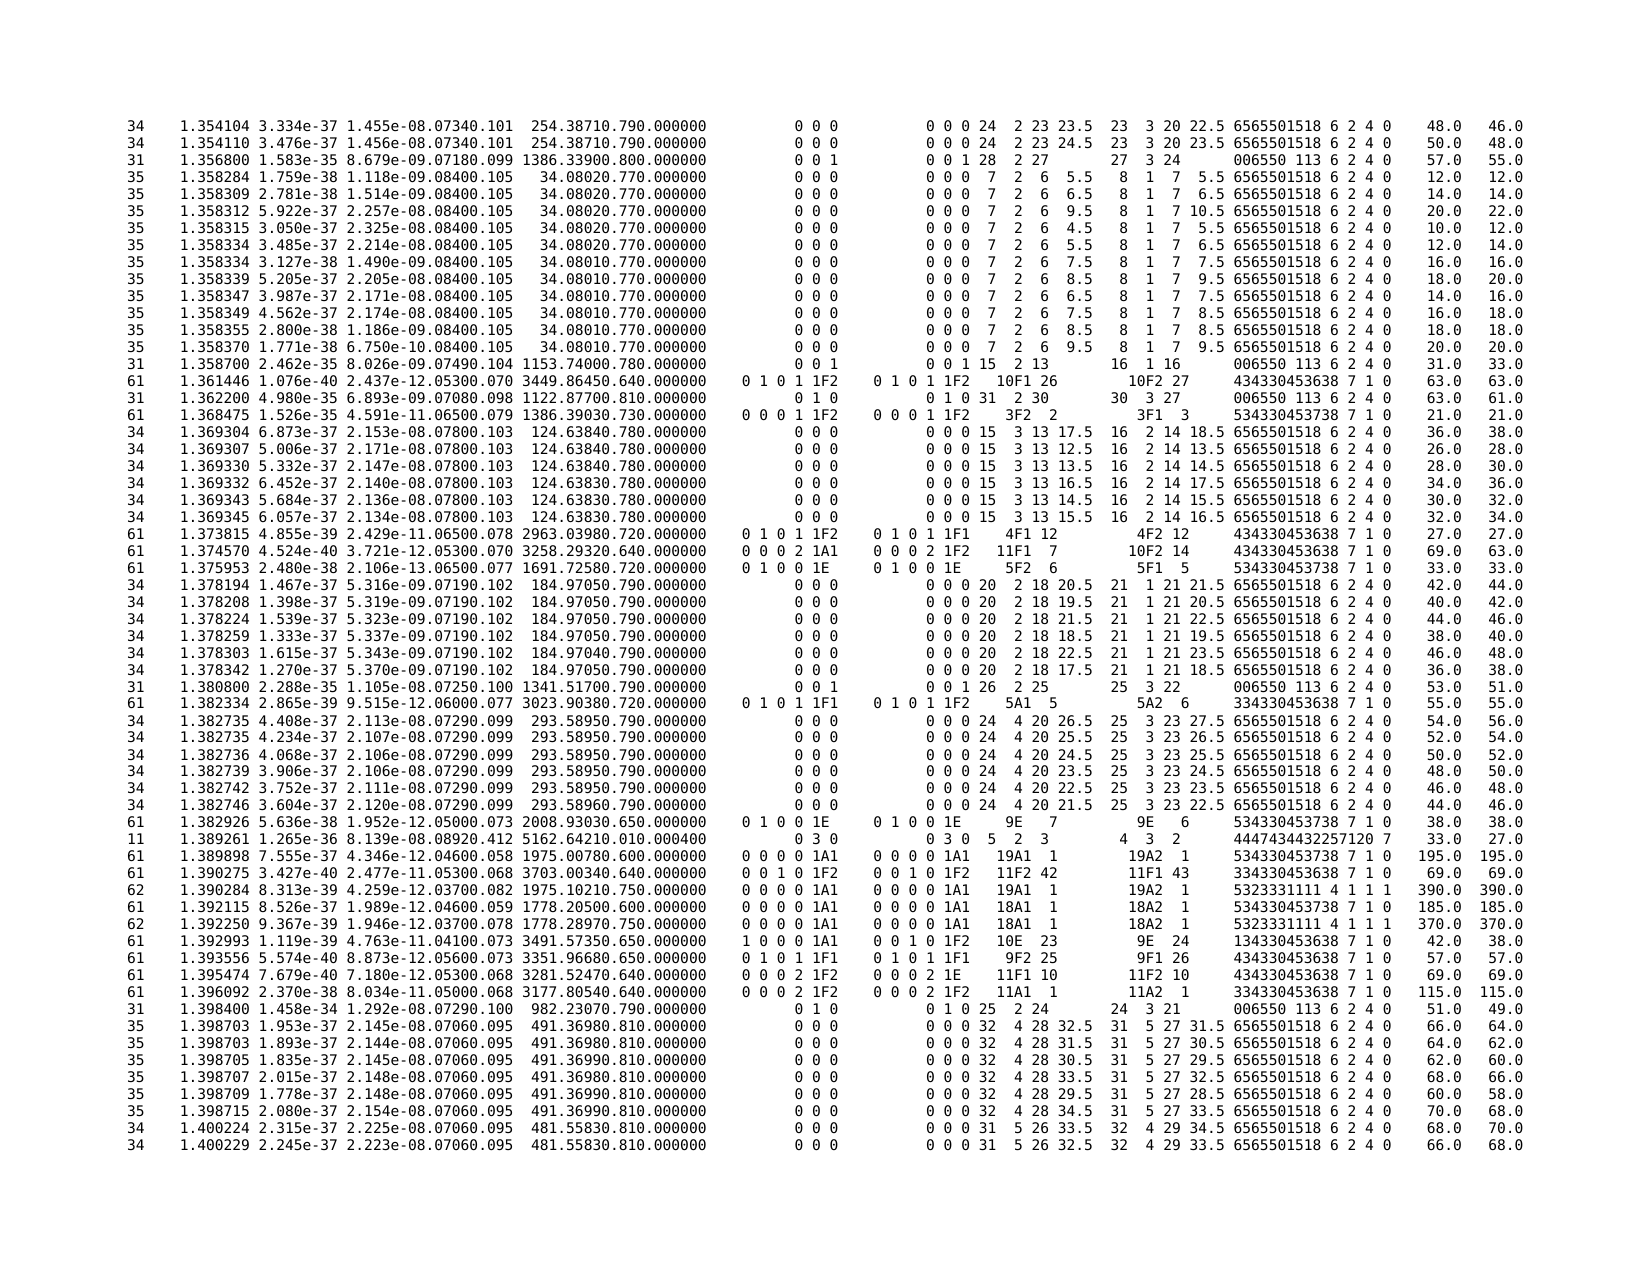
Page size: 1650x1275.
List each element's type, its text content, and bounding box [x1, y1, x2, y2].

text 34 1.354104 3.334e-37 1.455e-08.07340.101 254.38710.790.000000 0 0 0 0 0 0 24 2 23 23.5 23 3 20 22.5 6565501518 6 2 4 0 48.0 46.0 [118, 118, 1532, 135]
text 34 1.369304 6.873e-37 2.153e-08.07800.103 124.63840.780.000000 0 0 0 0 0 0 15 3 13 17.5 16 2 14 18.5 6565501518 6 2 4 0 36.0 38.0 [118, 424, 1532, 441]
text 61 1.389898 7.555e-37 4.346e-12.04600.058 1975.00780.600.000000 0 0 0 0 1A1 0 0 0 0 1A1 19A1 1 19A2 1 534330453738 7 1 0 195.0 195.0 [118, 848, 1532, 865]
text 61 1.368475 1.526e-35 4.591e-11.06500.079 1386.39030.730.000000 0 0 0 1 1F2 0 0 0 1 1F2 3F2 2 3F1 3 534330453738 7 1 0 21.0 21.0 [118, 407, 1532, 424]
text 34 1.382735 4.234e-37 2.107e-08.07290.099 293.58950.790.000000 0 0 0 0 0 0 24 4 20 25.5 25 3 23 26.5 6565501518 6 2 4 0 52.0 54.0 [118, 729, 1532, 746]
text 61 1.395474 7.679e-40 7.180e-12.05300.068 3281.52470.640.000000 0 0 0 2 1F2 0 0 0 2 1E 11F1 10 11F2 10 434330453638 7 1 0 69.0 69.0 [118, 967, 1532, 984]
text 35 1.358334 3.127e-38 1.490e-09.08400.105 34.08010.770.000000 0 0 0 0 0 0 7 2 6 7.5 8 1 7 7.5 6565501518 6 2 4 0 16.0 16.0 [118, 254, 1532, 271]
text 61 1.382334 2.865e-39 9.515e-12.06000.077 3023.90380.720.000000 0 1 0 1 1F1 0 1 0 1 1F2 5A1 5 5A2 6 334330453638 7 1 0 55.0 55.0 [118, 695, 1532, 712]
text 35 1.398705 1.835e-37 2.145e-08.07060.095 491.36990.810.000000 0 0 0 0 0 0 32 4 28 30.5 31 5 27 29.5 6565501518 6 2 4 0 62.0 60.0 [118, 1052, 1532, 1069]
text 35 1.358315 3.050e-37 2.325e-08.08400.105 34.08020.770.000000 0 0 0 0 0 0 7 2 6 4.5 8 1 7 5.5 6565501518 6 2 4 0 10.0 12.0 [118, 220, 1532, 237]
text 34 1.382746 3.604e-37 2.120e-08.07290.099 293.58960.790.000000 0 0 0 0 0 0 24 4 20 21.5 25 3 23 22.5 6565501518 6 2 4 0 44.0 46.0 [118, 797, 1532, 814]
text 34 1.378342 1.270e-37 5.370e-09.07190.102 184.97050.790.000000 0 0 0 0 0 0 20 2 18 17.5 21 1 21 18.5 6565501518 6 2 4 0 36.0 38.0 [118, 661, 1532, 678]
text 35 1.398703 1.953e-37 2.145e-08.07060.095 491.36980.810.000000 0 0 0 0 0 0 32 4 28 32.5 31 5 27 31.5 6565501518 6 2 4 0 66.0 64.0 [118, 1018, 1532, 1035]
text 35 1.358347 3.987e-37 2.171e-08.08400.105 34.08010.770.000000 0 0 0 0 0 0 7 2 6 6.5 8 1 7 7.5 6565501518 6 2 4 0 14.0 16.0 [118, 288, 1532, 305]
text 31 1.362200 4.980e-35 6.893e-09.07080.098 1122.87700.810.000000 0 1 0 0 1 0 31 2 30 30 3 27 006550 113 6 2 4 0 63.0 61.0 [118, 390, 1532, 407]
text 31 1.398400 1.458e-34 1.292e-08.07290.100 982.23070.790.000000 0 1 0 0 1 0 25 2 24 24 3 21 006550 113 6 2 4 0 51.0 49.0 [118, 1001, 1532, 1018]
text 34 1.382735 4.408e-37 2.113e-08.07290.099 293.58950.790.000000 0 0 0 0 0 0 24 4 20 26.5 25 3 23 27.5 6565501518 6 2 4 0 54.0 56.0 [118, 712, 1532, 729]
text 61 1.393556 5.574e-40 8.873e-12.05600.073 3351.96680.650.000000 0 1 0 1 1F1 0 1 0 1 1F1 9F2 25 9F1 26 434330453638 7 1 0 57.0 57.0 [118, 950, 1532, 967]
text 35 1.398709 1.778e-37 2.148e-08.07060.095 491.36990.810.000000 0 0 0 0 0 0 32 4 28 29.5 31 5 27 28.5 6565501518 6 2 4 0 60.0 58.0 [118, 1086, 1532, 1103]
text 34 1.369330 5.332e-37 2.147e-08.07800.103 124.63840.780.000000 0 0 0 0 0 0 15 3 13 13.5 16 2 14 14.5 6565501518 6 2 4 0 28.0 30.0 [118, 458, 1532, 475]
text 35 1.358309 2.781e-38 1.514e-09.08400.105 34.08020.770.000000 0 0 0 0 0 0 7 2 6 6.5 8 1 7 6.5 6565501518 6 2 4 0 14.0 14.0 [118, 186, 1532, 203]
text 35 1.358339 5.205e-37 2.205e-08.08400.105 34.08010.770.000000 0 0 0 0 0 0 7 2 6 8.5 8 1 7 9.5 6565501518 6 2 4 0 18.0 20.0 [118, 271, 1532, 288]
text 61 1.375953 2.480e-38 2.106e-13.06500.077 1691.72580.720.000000 0 1 0 0 1E 0 1 0 0 1E 5F2 6 5F1 5 534330453738 7 1 0 33.0 33.0 [118, 559, 1532, 577]
text 61 1.361446 1.076e-40 2.437e-12.05300.070 3449.86450.640.000000 0 1 0 1 1F2 0 1 0 1 1F2 10F1 26 10F2 27 434330453638 7 1 0 63.0 63.0 [118, 373, 1532, 390]
text 61 1.396092 2.370e-38 8.034e-11.05000.068 3177.80540.640.000000 0 0 0 2 1F2 0 0 0 2 1F2 11A1 1 11A2 1 334330453638 7 1 0 115.0 115.0 [118, 984, 1532, 1001]
text 34 1.382736 4.068e-37 2.106e-08.07290.099 293.58950.790.000000 0 0 0 0 0 0 24 4 20 24.5 25 3 23 25.5 6565501518 6 2 4 0 50.0 52.0 [118, 746, 1532, 763]
text 35 1.398707 2.015e-37 2.148e-08.07060.095 491.36980.810.000000 0 0 0 0 0 0 32 4 28 33.5 31 5 27 32.5 6565501518 6 2 4 0 68.0 66.0 [118, 1069, 1532, 1086]
text 34 1.378194 1.467e-37 5.316e-09.07190.102 184.97050.790.000000 0 0 0 0 0 0 20 2 18 20.5 21 1 21 21.5 6565501518 6 2 4 0 42.0 44.0 [118, 577, 1532, 593]
text 34 1.378208 1.398e-37 5.319e-09.07190.102 184.97050.790.000000 0 0 0 0 0 0 20 2 18 19.5 21 1 21 20.5 6565501518 6 2 4 0 40.0 42.0 [118, 593, 1532, 611]
text 34 1.382742 3.752e-37 2.111e-08.07290.099 293.58950.790.000000 0 0 0 0 0 0 24 4 20 22.5 25 3 23 23.5 6565501518 6 2 4 0 46.0 48.0 [118, 780, 1532, 797]
text 61 1.392993 1.119e-39 4.763e-11.04100.073 3491.57350.650.000000 1 0 0 0 1A1 0 0 1 0 1F2 10E 23 9E 24 134330453638 7 1 0 42.0 38.0 [118, 933, 1532, 950]
text 35 1.398703 1.893e-37 2.144e-08.07060.095 491.36980.810.000000 0 0 0 0 0 0 32 4 28 31.5 31 5 27 30.5 6565501518 6 2 4 0 64.0 62.0 [118, 1035, 1532, 1052]
text 34 1.354110 3.476e-37 1.456e-08.07340.101 254.38710.790.000000 0 0 0 0 0 0 24 2 23 24.5 23 3 20 23.5 6565501518 6 2 4 0 50.0 48.0 [118, 135, 1532, 152]
text 61 1.373815 4.855e-39 2.429e-11.06500.078 2963.03980.720.000000 0 1 0 1 1F2 0 1 0 1 1F1 4F1 12 4F2 12 434330453638 7 1 0 27.0 27.0 [118, 526, 1532, 543]
text 35 1.358334 3.485e-37 2.214e-08.08400.105 34.08020.770.000000 0 0 0 0 0 0 7 2 6 5.5 8 1 7 6.5 6565501518 6 2 4 0 12.0 14.0 [118, 237, 1532, 254]
text 34 1.369345 6.057e-37 2.134e-08.07800.103 124.63830.780.000000 0 0 0 0 0 0 15 3 13 15.5 16 2 14 16.5 6565501518 6 2 4 0 32.0 34.0 [118, 509, 1532, 526]
text 34 1.369307 5.006e-37 2.171e-08.07800.103 124.63840.780.000000 0 0 0 0 0 0 15 3 13 12.5 16 2 14 13.5 6565501518 6 2 4 0 26.0 28.0 [118, 441, 1532, 458]
text 61 1.392115 8.526e-37 1.989e-12.04600.059 1778.20500.600.000000 0 0 0 0 1A1 0 0 0 0 1A1 18A1 1 18A2 1 534330453738 7 1 0 185.0 185.0 [118, 899, 1532, 916]
text 31 1.380800 2.288e-35 1.105e-08.07250.100 1341.51700.790.000000 0 0 1 0 0 1 26 2 25 25 3 22 006550 113 6 2 4 0 53.0 51.0 [118, 678, 1532, 695]
text 34 1.378224 1.539e-37 5.323e-09.07190.102 184.97050.790.000000 0 0 0 0 0 0 20 2 18 21.5 21 1 21 22.5 6565501518 6 2 4 0 44.0 46.0 [118, 611, 1532, 627]
text 62 1.392250 9.367e-39 1.946e-12.03700.078 1778.28970.750.000000 0 0 0 0 1A1 0 0 0 0 1A1 18A1 1 18A2 1 5323331111 4 1 1 1 370.0 370.0 [118, 916, 1532, 933]
text 31 1.358700 2.462e-35 8.026e-09.07490.104 1153.74000.780.000000 0 0 1 0 0 1 15 2 13 16 1 16 006550 113 6 2 4 0 31.0 33.0 [118, 356, 1532, 373]
text 35 1.358284 1.759e-38 1.118e-09.08400.105 34.08020.770.000000 0 0 0 0 0 0 7 2 6 5.5 8 1 7 5.5 6565501518 6 2 4 0 12.0 12.0 [118, 169, 1532, 186]
text 34 1.400229 2.245e-37 2.223e-08.07060.095 481.55830.810.000000 0 0 0 0 0 0 31 5 26 32.5 32 4 29 33.5 6565501518 6 2 4 0 66.0 68.0 [118, 1137, 1532, 1154]
text 61 1.374570 4.524e-40 3.721e-12.05300.070 3258.29320.640.000000 0 0 0 2 1A1 0 0 0 2 1F2 11F1 7 10F2 14 434330453638 7 1 0 69.0 63.0 [118, 543, 1532, 559]
text 31 1.356800 1.583e-35 8.679e-09.07180.099 1386.33900.800.000000 0 0 1 0 0 1 28 2 27 27 3 24 006550 113 6 2 4 0 57.0 55.0 [118, 152, 1532, 169]
text 35 1.358355 2.800e-38 1.186e-09.08400.105 34.08010.770.000000 0 0 0 0 0 0 7 2 6 8.5 8 1 7 8.5 6565501518 6 2 4 0 18.0 18.0 [118, 322, 1532, 339]
text 35 1.358312 5.922e-37 2.257e-08.08400.105 34.08020.770.000000 0 0 0 0 0 0 7 2 6 9.5 8 1 7 10.5 6565501518 6 2 4 0 20.0 22.0 [118, 203, 1532, 220]
text 34 1.378259 1.333e-37 5.337e-09.07190.102 184.97050.790.000000 0 0 0 0 0 0 20 2 18 18.5 21 1 21 19.5 6565501518 6 2 4 0 38.0 40.0 [118, 627, 1532, 644]
text 61 1.382926 5.636e-38 1.952e-12.05000.073 2008.93030.650.000000 0 1 0 0 1E 0 1 0 0 1E 9E 7 9E 6 534330453738 7 1 0 38.0 38.0 [118, 814, 1532, 831]
text 35 1.358349 4.562e-37 2.174e-08.08400.105 34.08010.770.000000 0 0 0 0 0 0 7 2 6 7.5 8 1 7 8.5 6565501518 6 2 4 0 16.0 18.0 [118, 305, 1532, 322]
text 34 1.369343 5.684e-37 2.136e-08.07800.103 124.63830.780.000000 0 0 0 0 0 0 15 3 13 14.5 16 2 14 15.5 6565501518 6 2 4 0 30.0 32.0 [118, 492, 1532, 509]
text 35 1.358370 1.771e-38 6.750e-10.08400.105 34.08010.770.000000 0 0 0 0 0 0 7 2 6 9.5 8 1 7 9.5 6565501518 6 2 4 0 20.0 20.0 [118, 339, 1532, 356]
text 11 1.389261 1.265e-36 8.139e-08.08920.412 5162.64210.010.000400 0 3 0 0 3 0 5 2 3 4 3 2 4447434432257120 7 33.0 27.0 [118, 831, 1532, 848]
text 34 1.369332 6.452e-37 2.140e-08.07800.103 124.63830.780.000000 0 0 0 0 0 0 15 3 13 16.5 16 2 14 17.5 6565501518 6 2 4 0 34.0 36.0 [118, 475, 1532, 492]
text 61 1.390275 3.427e-40 2.477e-11.05300.068 3703.00340.640.000000 0 0 1 0 1F2 0 0 1 0 1F2 11F2 42 11F1 43 334330453638 7 1 0 69.0 69.0 [118, 865, 1532, 882]
text 34 1.382739 3.906e-37 2.106e-08.07290.099 293.58950.790.000000 0 0 0 0 0 0 24 4 20 23.5 25 3 23 24.5 6565501518 6 2 4 0 48.0 50.0 [118, 763, 1532, 780]
text 62 1.390284 8.313e-39 4.259e-12.03700.082 1975.10210.750.000000 0 0 0 0 1A1 0 0 0 0 1A1 19A1 1 19A2 1 5323331111 4 1 1 1 390.0 390.0 [118, 882, 1532, 899]
text 34 1.378303 1.615e-37 5.343e-09.07190.102 184.97040.790.000000 0 0 0 0 0 0 20 2 18 22.5 21 1 21 23.5 6565501518 6 2 4 0 46.0 48.0 [118, 644, 1532, 661]
text 34 1.400224 2.315e-37 2.225e-08.07060.095 481.55830.810.000000 0 0 0 0 0 0 31 5 26 33.5 32 4 29 34.5 6565501518 6 2 4 0 68.0 70.0 [118, 1120, 1532, 1137]
text 35 1.398715 2.080e-37 2.154e-08.07060.095 491.36990.810.000000 0 0 0 0 0 0 32 4 28 34.5 31 5 27 33.5 6565501518 6 2 4 0 70.0 68.0 [118, 1103, 1532, 1120]
